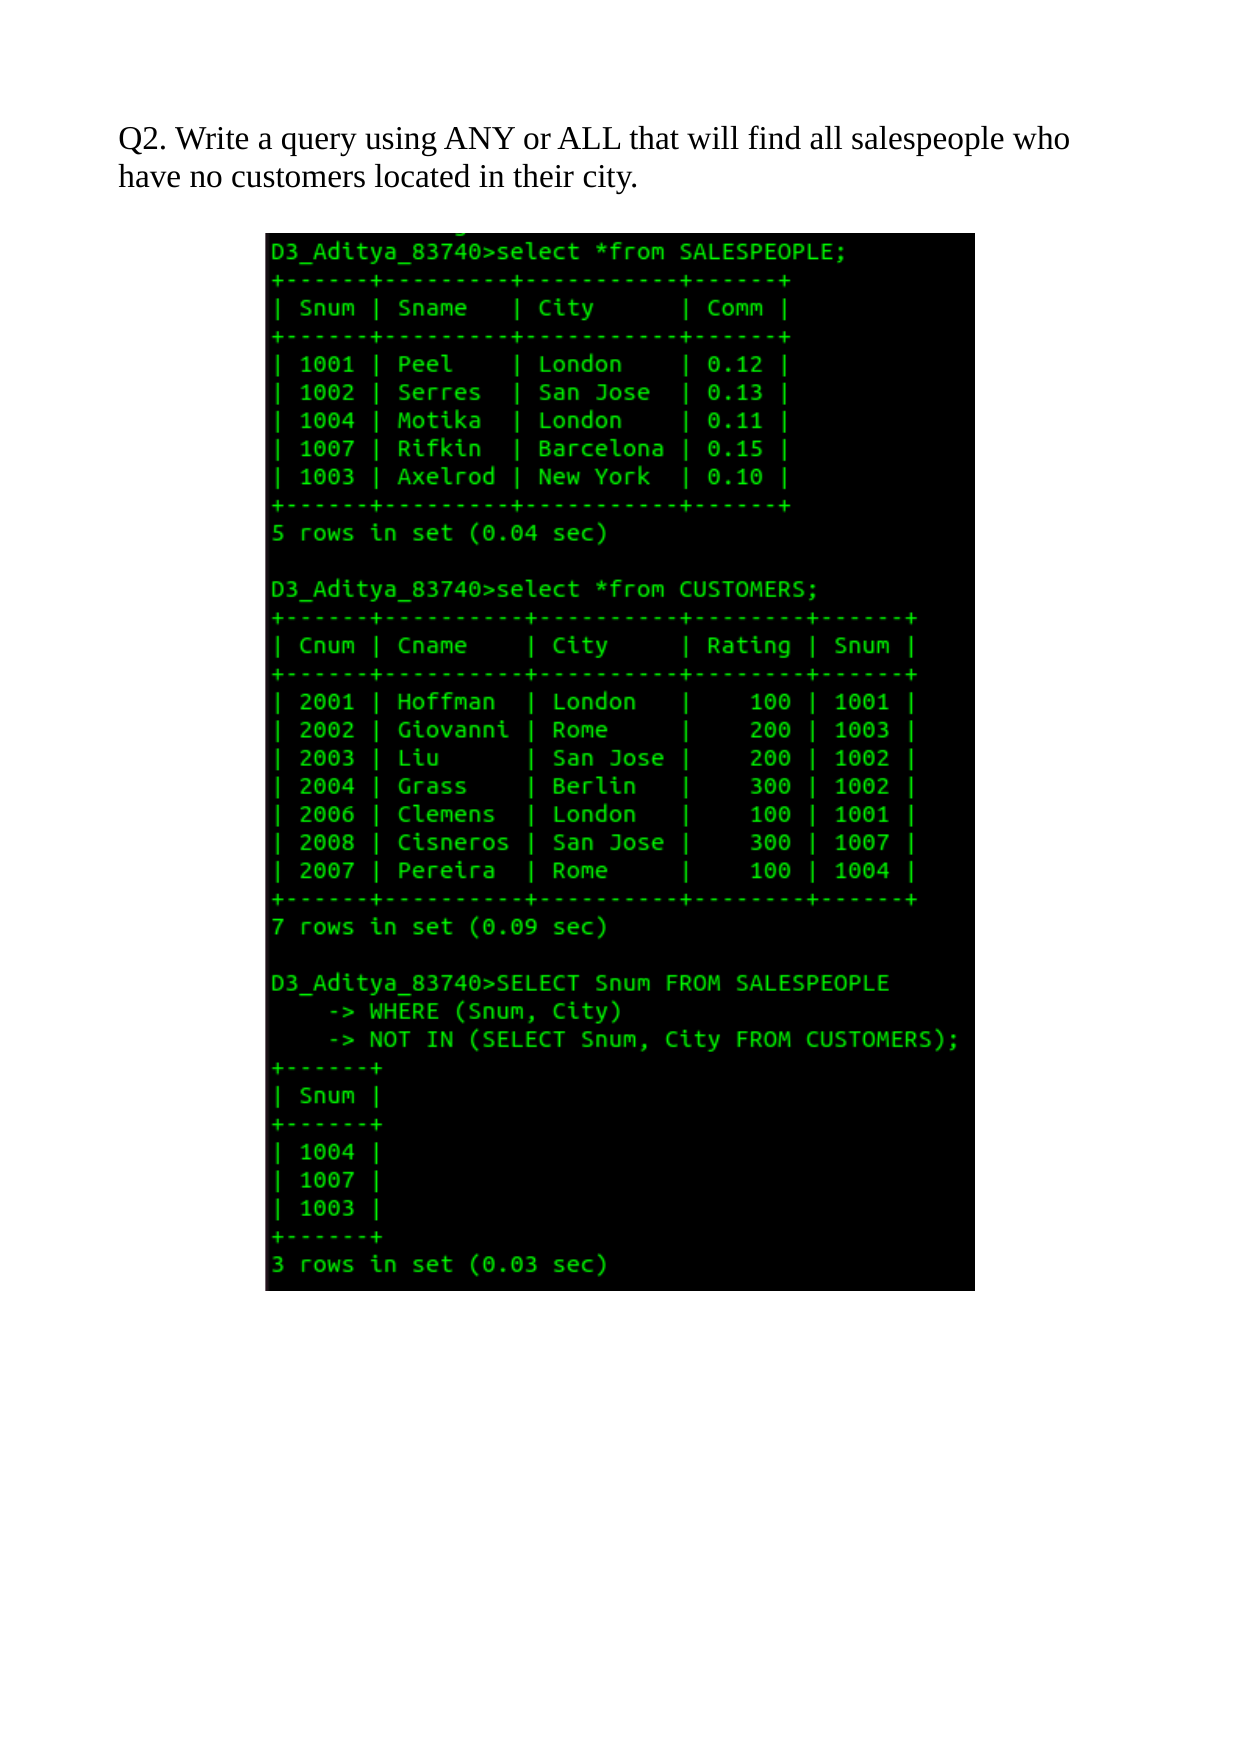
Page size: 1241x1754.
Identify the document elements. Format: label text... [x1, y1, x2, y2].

text Q2. Write a query using ANY or ALL that will find all salespeople who have no customers located in their city. [118, 118, 1122, 195]
picture [265, 233, 975, 1291]
